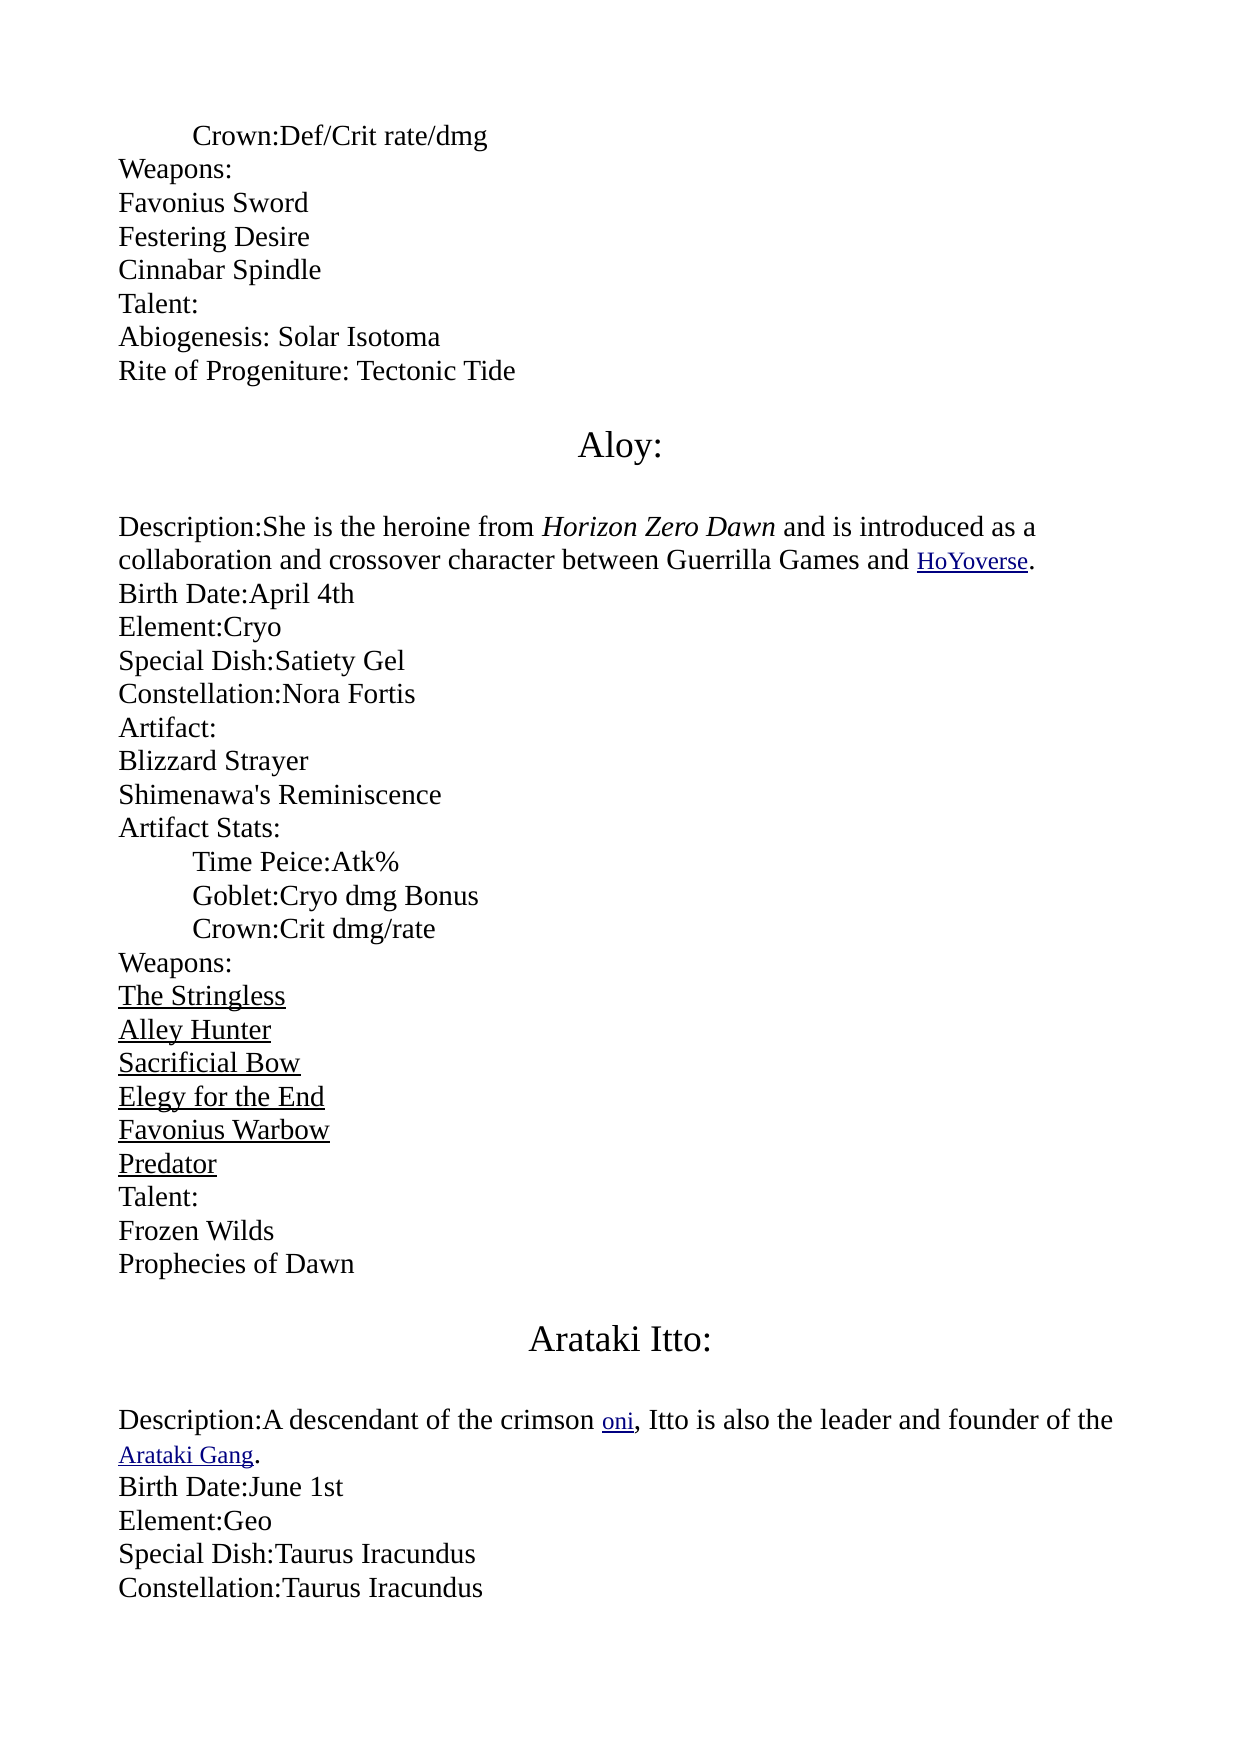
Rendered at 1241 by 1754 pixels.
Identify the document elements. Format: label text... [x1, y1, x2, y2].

text Artifact: [118, 710, 1122, 743]
text Constellation:Nora Fortis [118, 676, 1122, 710]
text Special Dish:Satiety Gel [118, 643, 1122, 676]
text Time Peice:Atk% [118, 844, 1122, 878]
text Rite of Progeniture: Tectonic Tide [118, 353, 1122, 386]
text Festering Desire [118, 219, 1122, 252]
text Sacrificial Bow [118, 1045, 1122, 1079]
text Birth Date:June 1st [118, 1469, 1122, 1503]
text Crown:Def/Crit rate/dmg [118, 118, 1122, 152]
text Element:Cryo [118, 609, 1122, 643]
text Abiogenesis: Solar Isotoma [118, 319, 1122, 353]
text Arataki Itto: [118, 1316, 1122, 1359]
text Birth Date:April 4th [118, 576, 1122, 609]
text Talent: [118, 1179, 1122, 1213]
text Weapons: [118, 945, 1122, 978]
text Predator [118, 1146, 1122, 1179]
text Blizzard Strayer [118, 743, 1122, 777]
text Description:She is the heroine from Horizon Zero Dawn and is introduced as a collaboration and crossover character between Guerrilla Games and HoYoverse. [118, 509, 1122, 576]
text The Stringless [118, 978, 1122, 1012]
text Crown:Crit dmg/rate [118, 911, 1122, 945]
text Favonius Warbow [118, 1112, 1122, 1146]
text Artifact Stats: [118, 811, 1122, 844]
text Aloy: [118, 422, 1122, 466]
text Prophecies of Dawn [118, 1247, 1122, 1280]
text Special Dish:Taurus Iracundus [118, 1536, 1122, 1570]
text Talent: [118, 286, 1122, 319]
text Cinnabar Spindle [118, 252, 1122, 286]
text Elegy for the End [118, 1079, 1122, 1112]
text Favonius Sword [118, 185, 1122, 219]
text Element:Geo [118, 1503, 1122, 1536]
text Shimenawa's Reminiscence [118, 777, 1122, 811]
text Description:A descendant of the crimson oni, Itto is also the leader and founder of the Arataki Gang. [118, 1402, 1122, 1469]
text Frozen Wilds [118, 1213, 1122, 1247]
text Alley Hunter [118, 1012, 1122, 1045]
text Weapons: [118, 152, 1122, 185]
text Goblet:Cryo dmg Bonus [118, 878, 1122, 911]
text Constellation:Taurus Iracundus [118, 1570, 1122, 1603]
